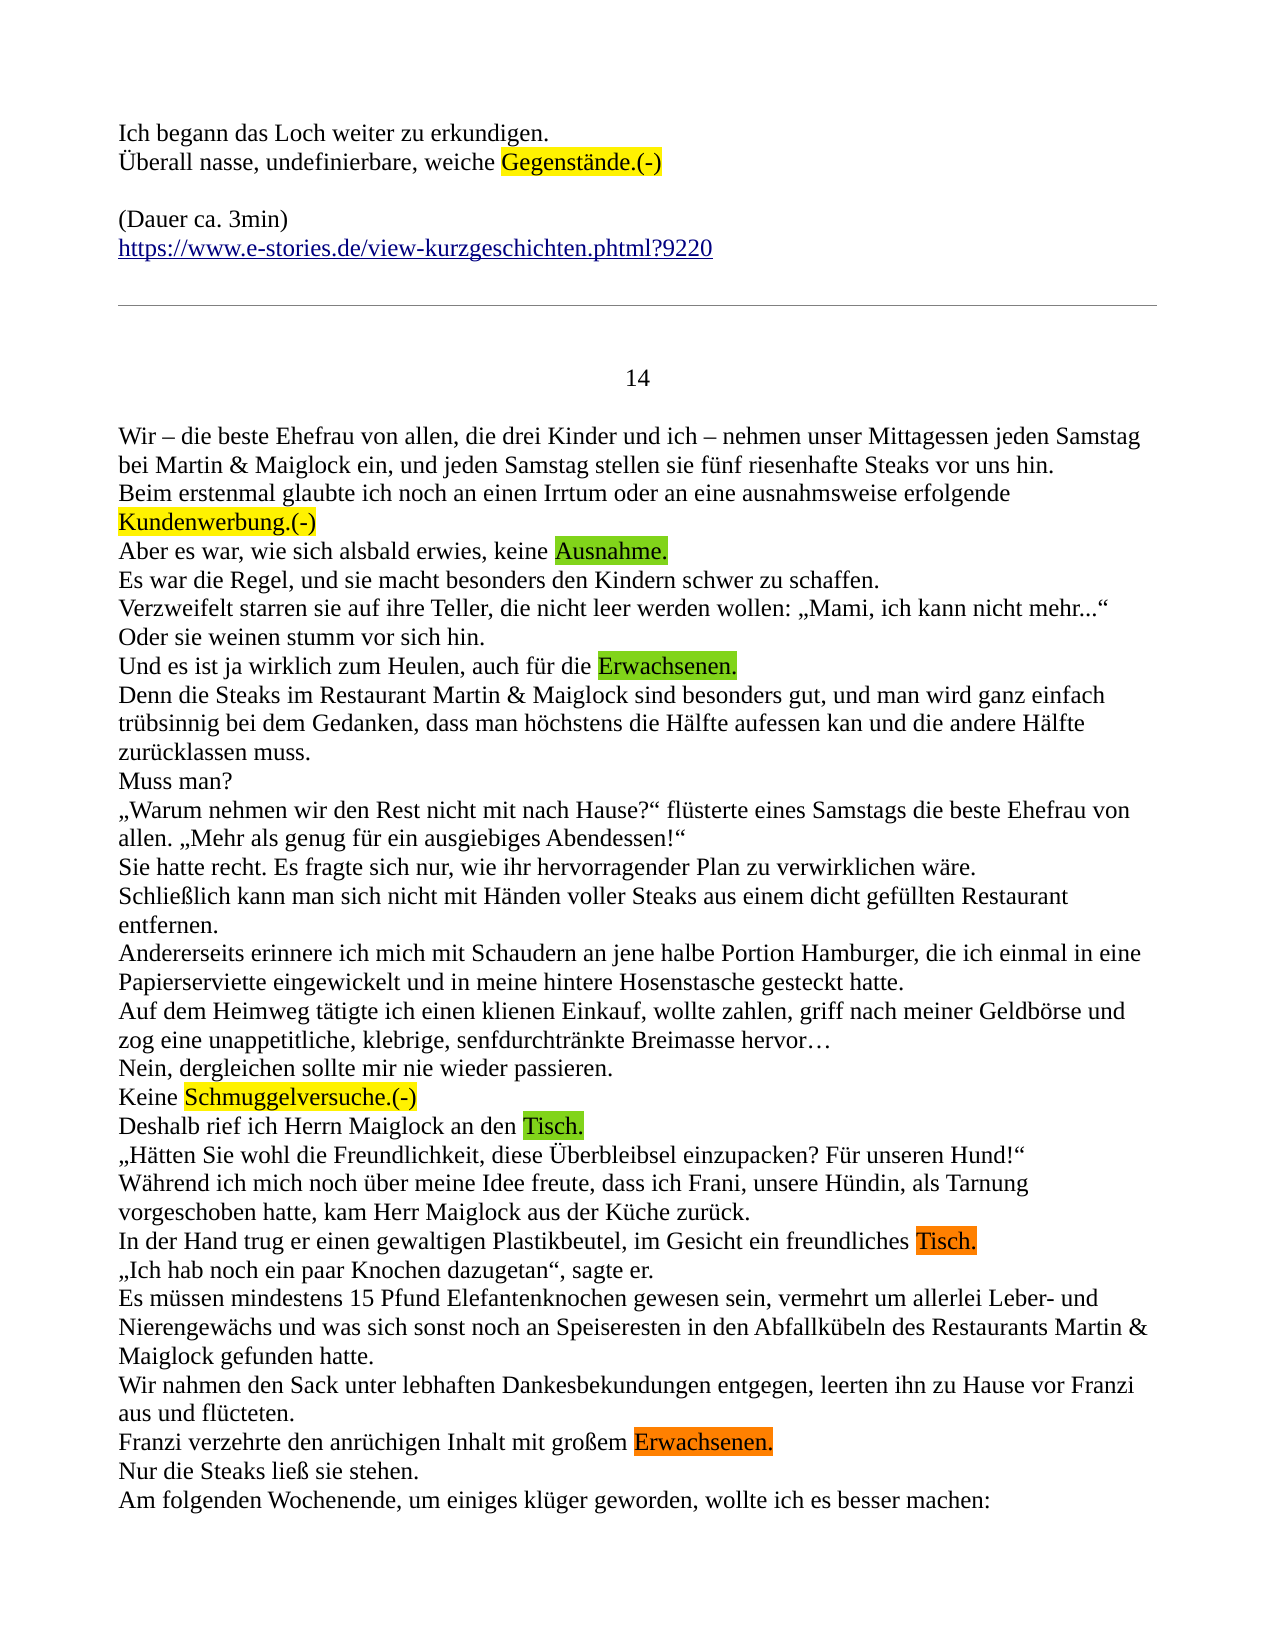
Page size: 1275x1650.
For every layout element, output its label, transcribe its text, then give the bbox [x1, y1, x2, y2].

text Verzweifelt starren sie auf ihre Teller, die nicht leer werden wollen: „Mami, ich kann nicht mehr...“ [118, 593, 1157, 622]
text Nein, dergleichen sollte mir nie wieder passieren. [118, 1053, 1157, 1082]
text Am folgenden Wochenende, um einiges klüger geworden, wollte ich es besser machen: [118, 1485, 1157, 1513]
text Oder sie weinen stumm vor sich hin. [118, 622, 1157, 651]
text Wir nahmen den Sack unter lebhaften Dankesbekundungen entgegen, leerten ihn zu Hause vor Franzi aus und flücteten. [118, 1370, 1157, 1427]
text Sie hatte recht. Es fragte sich nur, wie ihr hervorragender Plan zu verwirklichen wäre. [118, 852, 1157, 881]
text Keine Schmuggelversuche.(-) [118, 1082, 1157, 1111]
text „Ich hab noch ein paar Knochen dazugetan“, sagte er. [118, 1255, 1157, 1283]
text (Dauer ca. 3min) [118, 204, 1157, 233]
text Franzi verzehrte den anrüchigen Inhalt mit großem Erwachsenen. [118, 1427, 1157, 1456]
text Wir – die beste Ehefrau von allen, die drei Kinder und ich – nehmen unser Mittagessen jeden Samstag bei Martin & Maiglock ein, und jeden Samstag stellen sie fünf riesenhafte Steaks vor uns hin. [118, 421, 1157, 478]
text Beim erstenmal glaubte ich noch an einen Irrtum oder an eine ausnahmsweise erfolgende Kundenwerbung.(-) [118, 478, 1157, 536]
text 14 [118, 363, 1157, 392]
text Und es ist ja wirklich zum Heulen, auch für die Erwachsenen. [118, 651, 1157, 680]
text Schließlich kann man sich nicht mit Händen voller Steaks aus einem dicht gefüllten Restaurant entfernen. [118, 881, 1157, 938]
text In der Hand trug er einen gewaltigen Plastikbeutel, im Gesicht ein freundliches Tisch. [118, 1226, 1157, 1255]
text „Hätten Sie wohl die Freundlichkeit, diese Überbleibsel einzupacken? Für unseren Hund!“ [118, 1140, 1157, 1168]
text Nur die Steaks ließ sie stehen. [118, 1456, 1157, 1485]
text Überall nasse, undefinierbare, weiche Gegenstände.(-) [118, 147, 1157, 176]
text Während ich mich noch über meine Idee freute, dass ich Frani, unsere Hündin, als Tarnung vorgeschoben hatte, kam Herr Maiglock aus der Küche zurück. [118, 1168, 1157, 1226]
text Ich begann das Loch weiter zu erkundigen. [118, 118, 1157, 147]
text Auf dem Heimweg tätigte ich einen klienen Einkauf, wollte zahlen, griff nach meiner Geldbörse und zog eine unappetitliche, klebrige, senfdurchtränkte Breimasse hervor… [118, 996, 1157, 1053]
text Es müssen mindestens 15 Pfund Elefantenknochen gewesen sein, vermehrt um allerlei Leber- und Nierengewächs und was sich sonst noch an Speiseresten in den Abfallkübeln des Restaurants Martin & Maiglock gefunden hatte. [118, 1283, 1157, 1370]
text Deshalb rief ich Herrn Maiglock an den Tisch. [118, 1111, 1157, 1140]
text Es war die Regel, und sie macht besonders den Kindern schwer zu schaffen. [118, 565, 1157, 593]
text Muss man? [118, 766, 1157, 795]
text Andererseits erinnere ich mich mit Schaudern an jene halbe Portion Hamburger, die ich einmal in eine Papierserviette eingewickelt und in meine hintere Hosenstasche gesteckt hatte. [118, 938, 1157, 996]
text https://www.e-stories.de/view-kurzgeschichten.phtml?9220 [118, 233, 1157, 262]
text Aber es war, wie sich alsbald erwies, keine Ausnahme. [118, 536, 1157, 565]
text Denn die Steaks im Restaurant Martin & Maiglock sind besonders gut, und man wird ganz einfach trübsinnig bei dem Gedanken, dass man höchstens die Hälfte aufessen kan und die andere Hälfte zurücklassen muss. [118, 680, 1157, 766]
text „Warum nehmen wir den Rest nicht mit nach Hause?“ flüsterte eines Samstags die beste Ehefrau von allen. „Mehr als genug für ein ausgiebiges Abendessen!“ [118, 795, 1157, 852]
